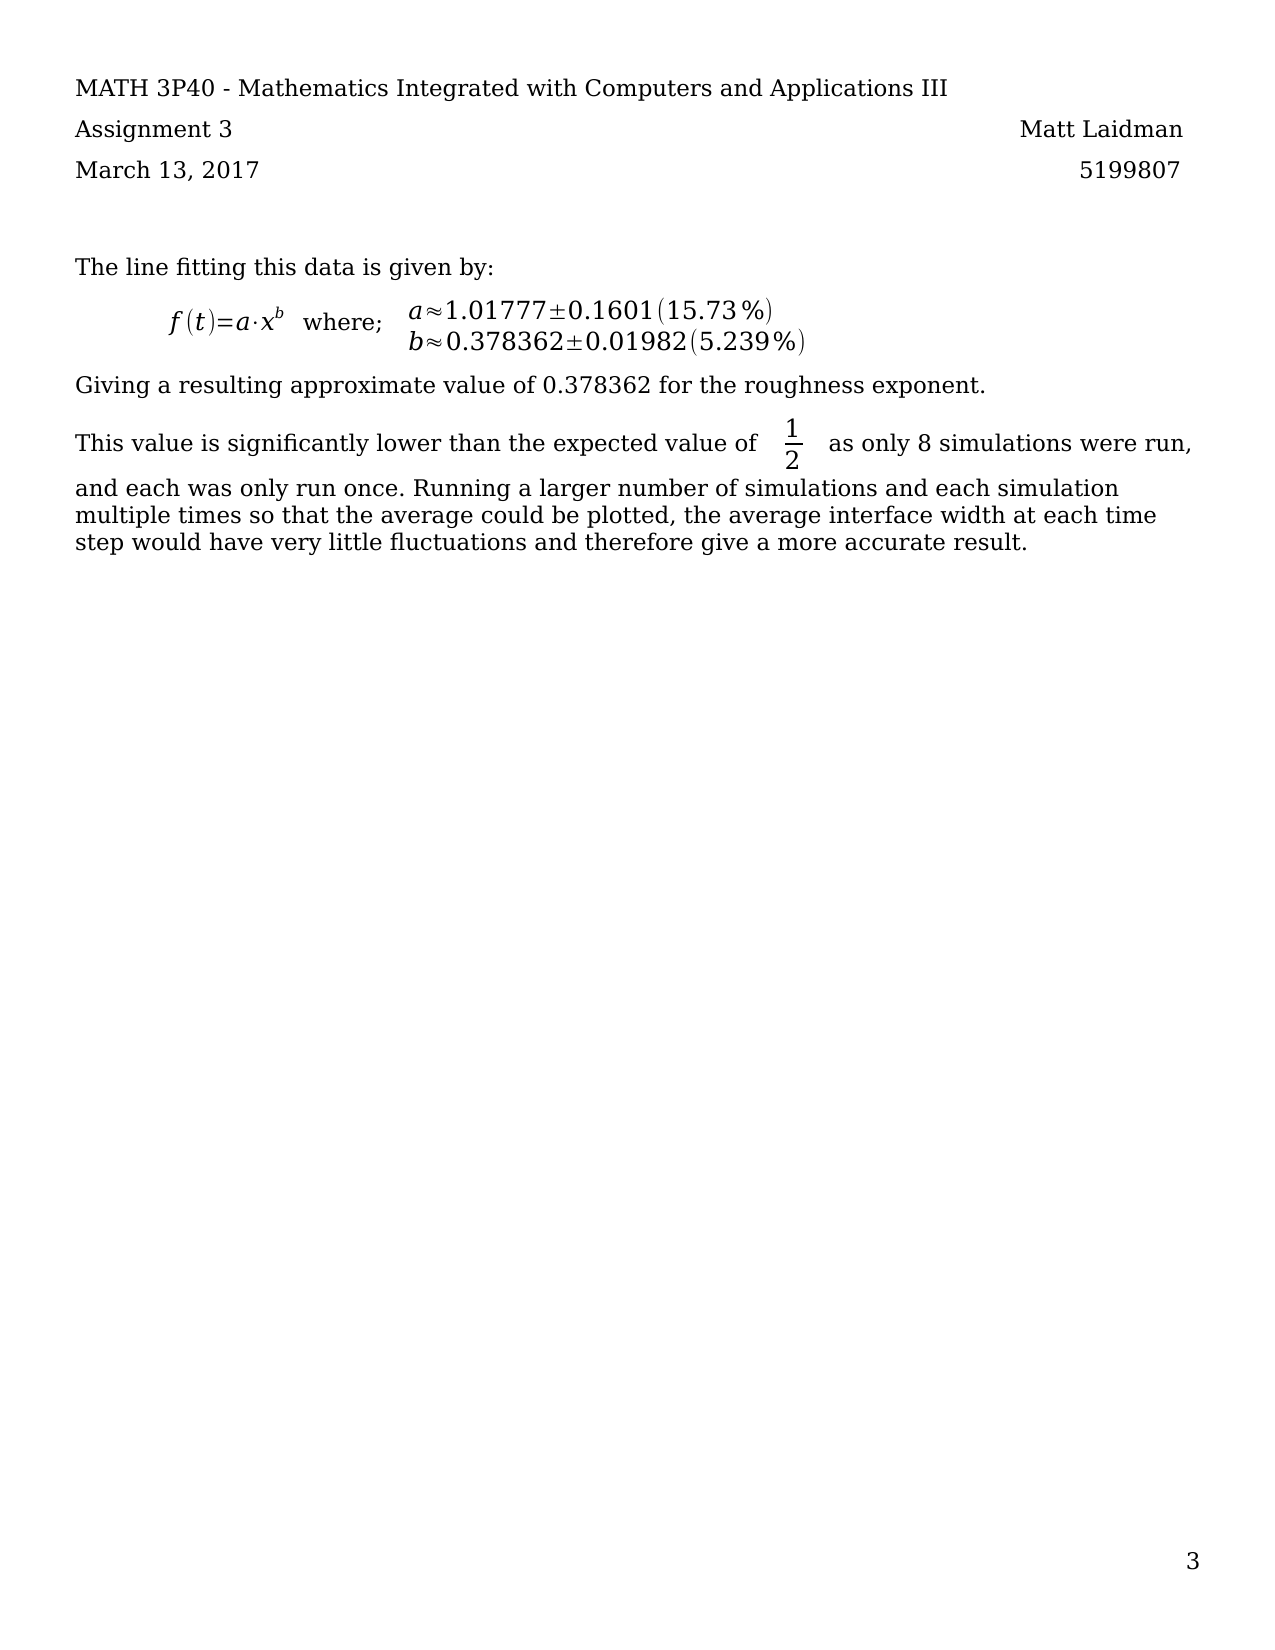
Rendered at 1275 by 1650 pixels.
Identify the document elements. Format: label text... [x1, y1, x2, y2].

text The line fitting this data is given by: [75, 254, 1200, 281]
text Giving a resulting approximate value of 0.378362 for the roughness exponent. [75, 372, 1200, 399]
text This value is significantly lower than the expected value of as only 8 simulations were run, and each was only run once. Running a larger number of simulations and each simulation multiple times so that the average could be plotted, the average interface width at each time step would have very little fluctuations and therefore give a more accurate result. [75, 413, 1200, 555]
text where; [75, 296, 1200, 358]
